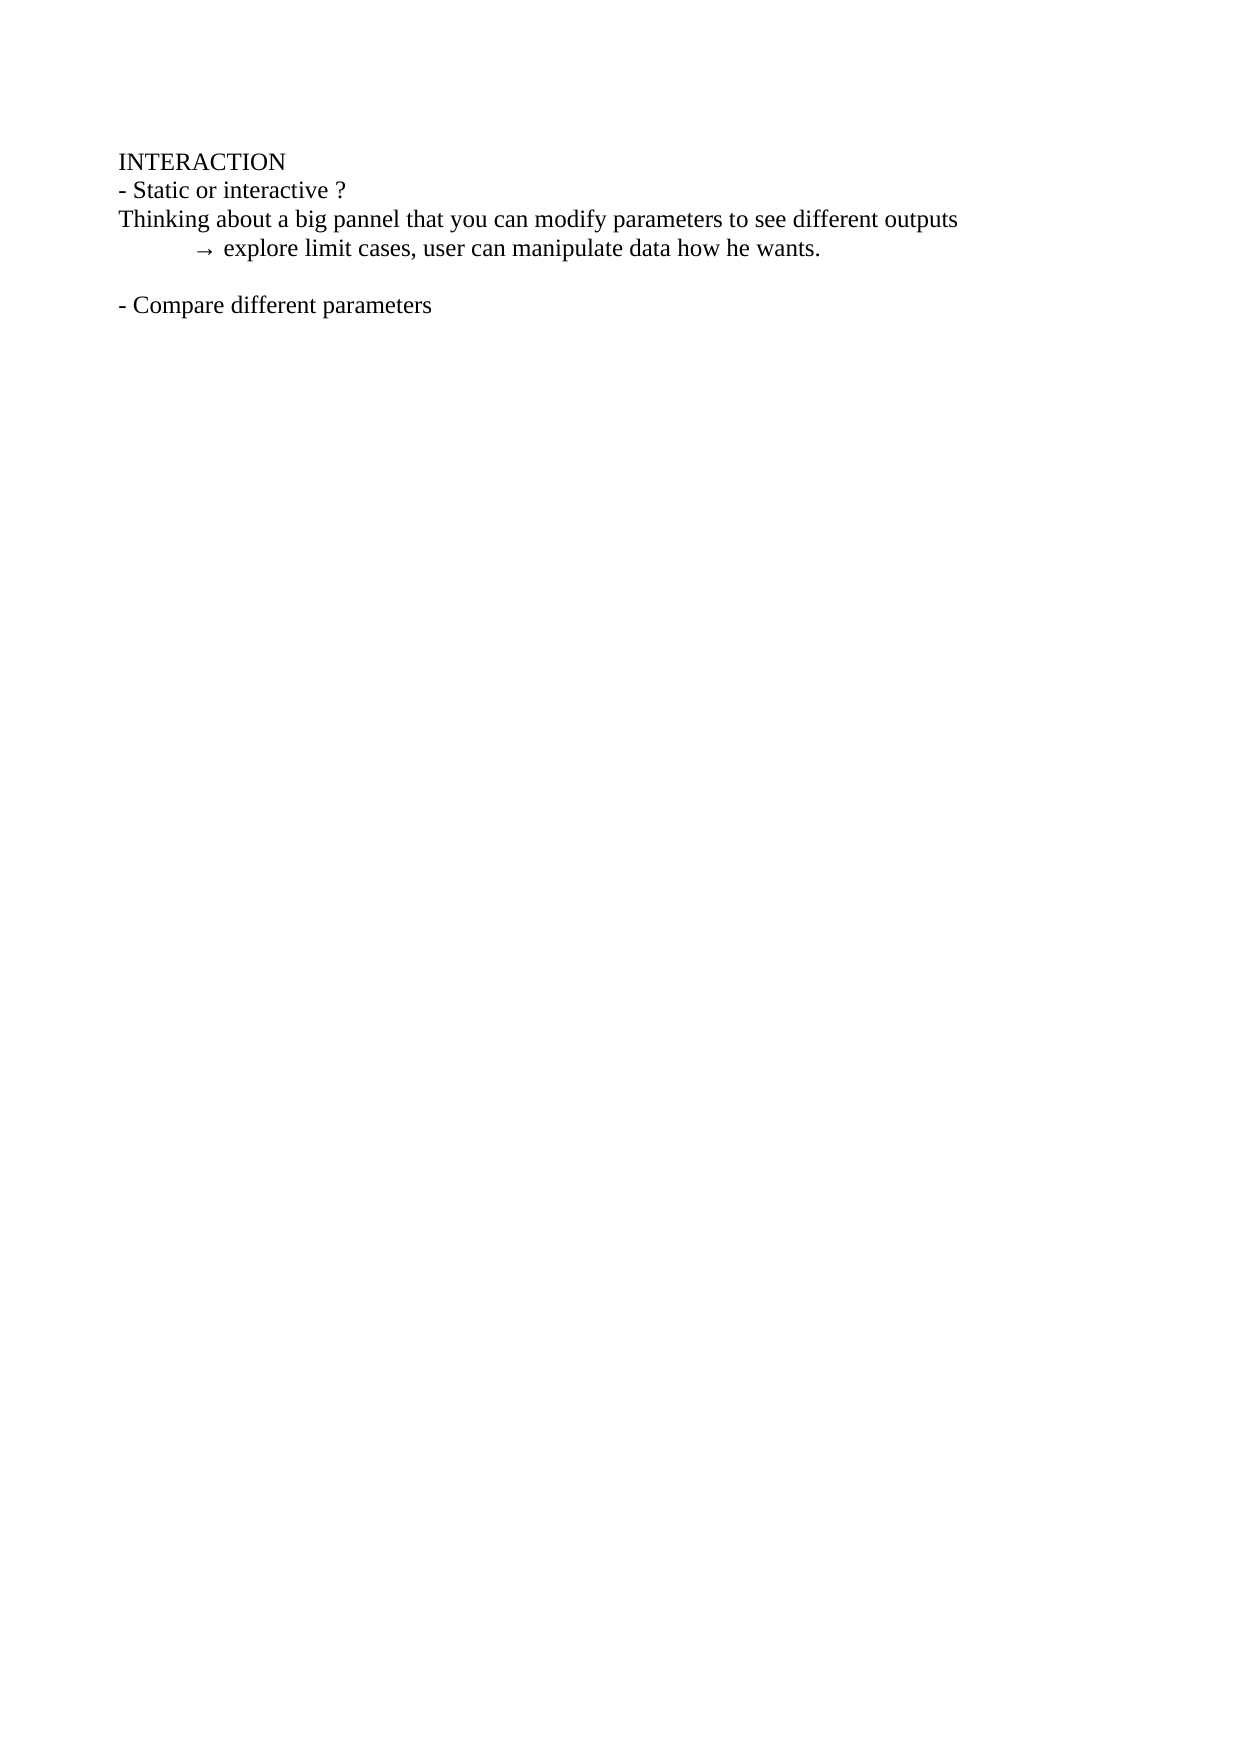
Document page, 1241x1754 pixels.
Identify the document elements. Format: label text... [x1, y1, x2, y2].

text - Static or interactive ? [118, 176, 1122, 204]
text Thinking about a big pannel that you can modify parameters to see different outputs [118, 204, 1122, 233]
text → explore limit cases, user can manipulate data how he wants. [118, 233, 1122, 262]
text - Compare different parameters [118, 291, 1122, 319]
text INTERACTION [118, 147, 1122, 176]
